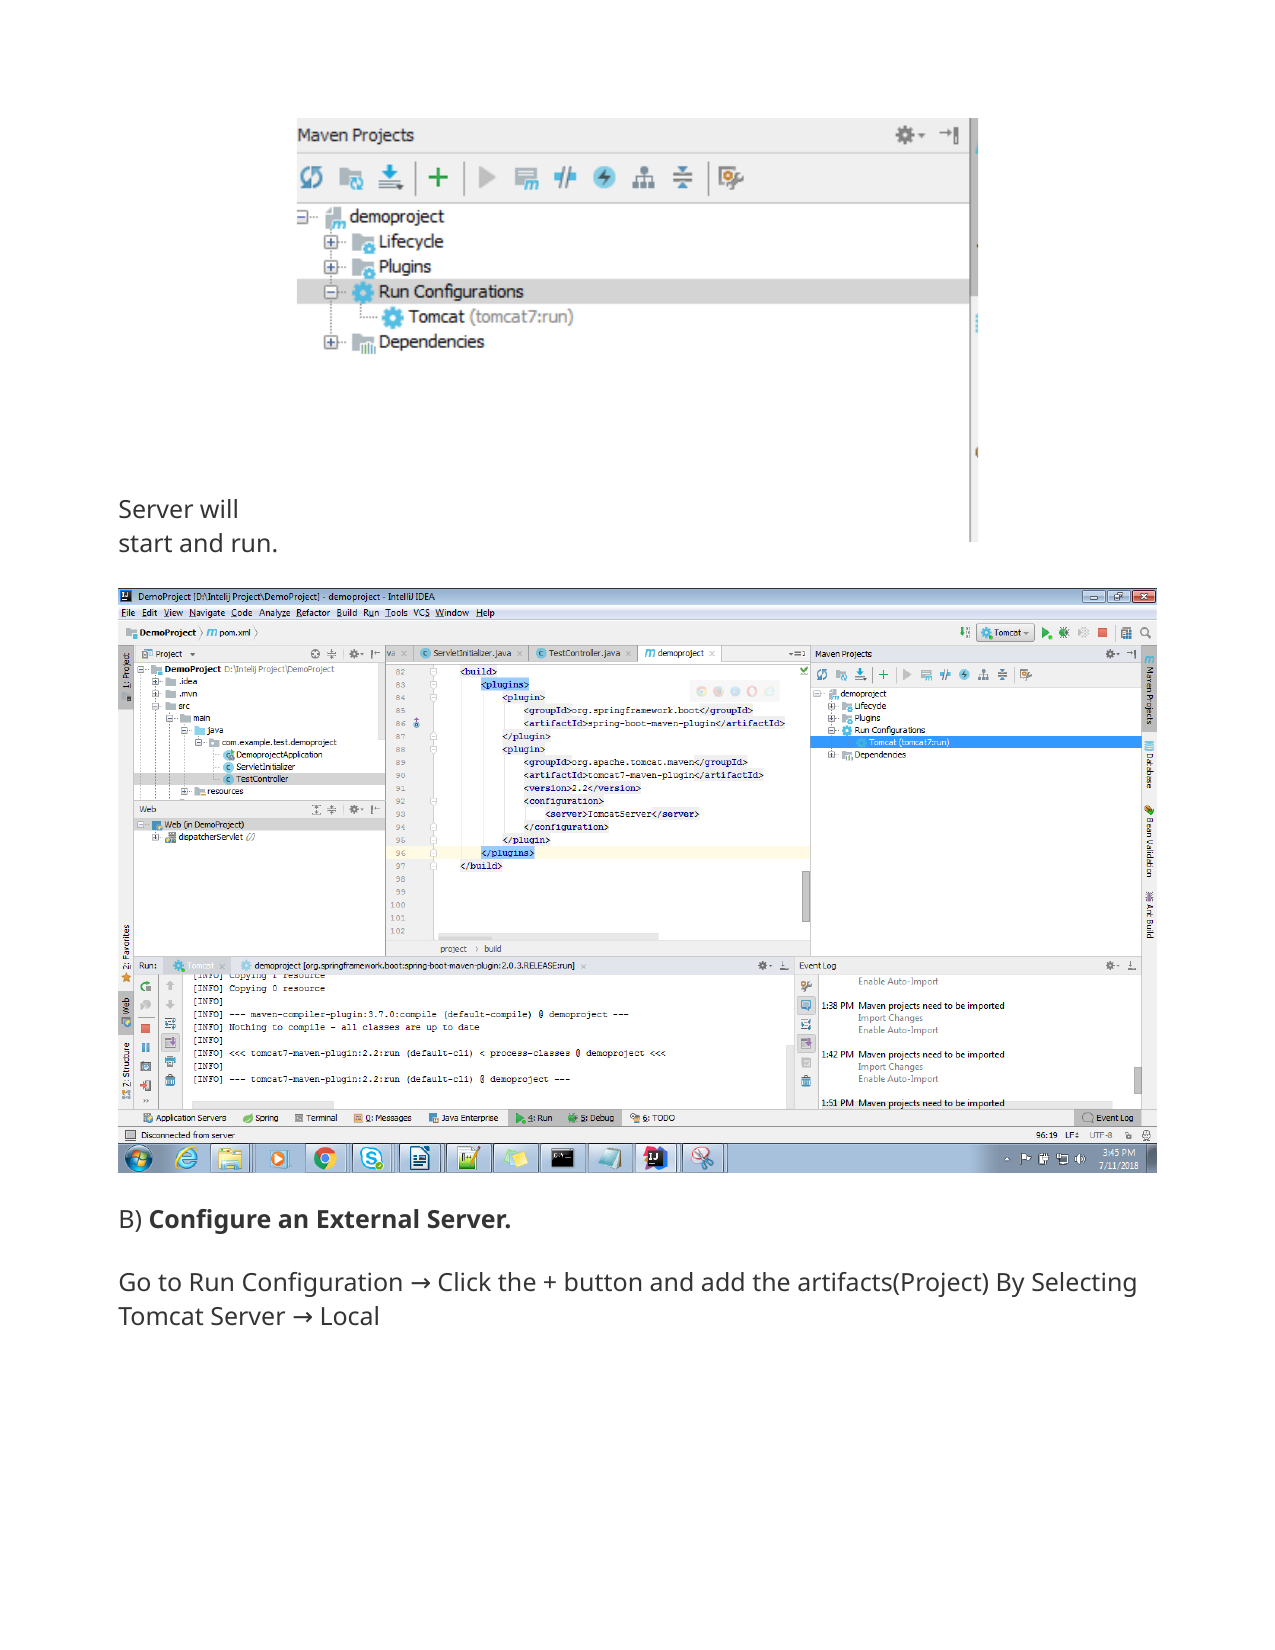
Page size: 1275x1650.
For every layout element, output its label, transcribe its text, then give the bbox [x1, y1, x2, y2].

picture [296, 118, 979, 542]
text Server will start and run. [118, 492, 1157, 560]
text Go to Run Configuration → Click the + button and add the artifacts(Project) By Selecting Tomcat Server → Local [118, 1264, 1157, 1332]
text B) Configure an External Server. [118, 1201, 1157, 1236]
picture [118, 588, 1157, 1173]
